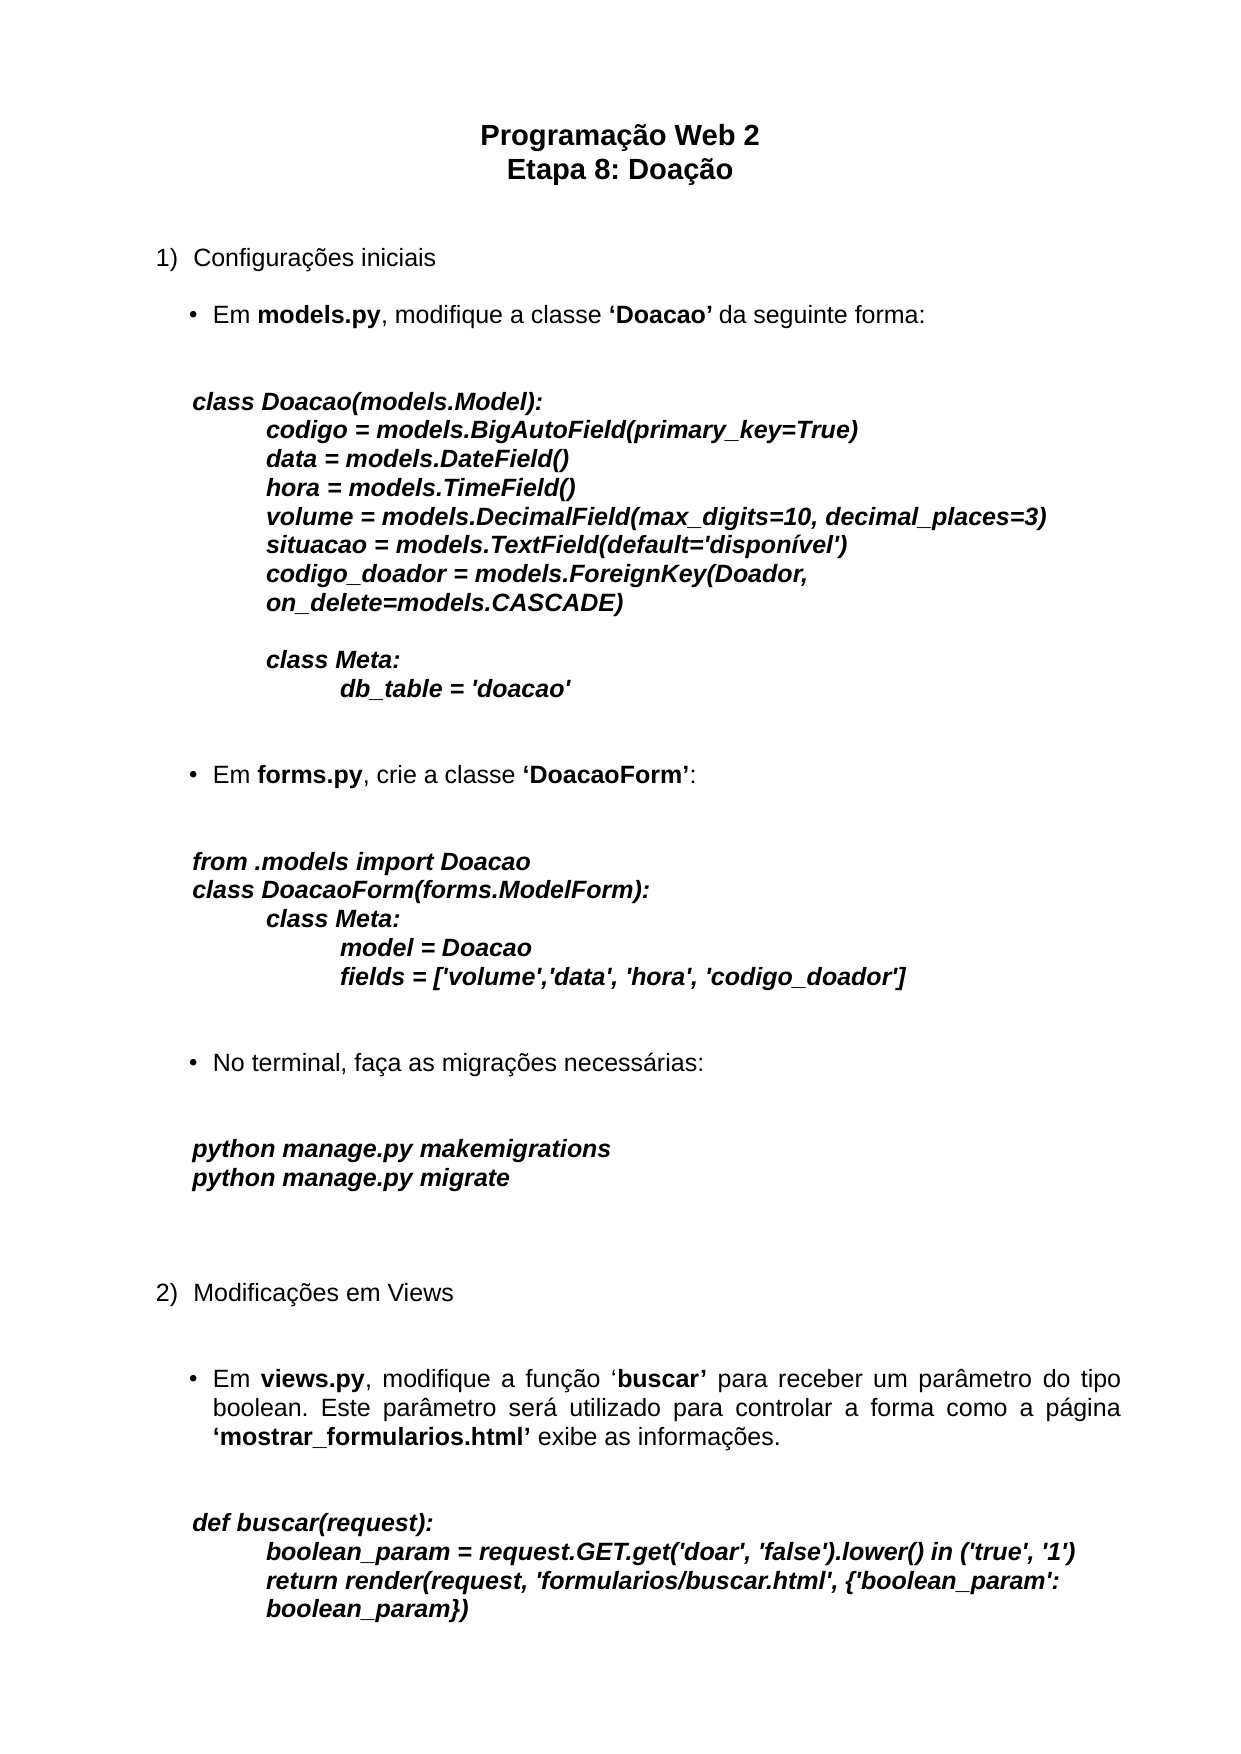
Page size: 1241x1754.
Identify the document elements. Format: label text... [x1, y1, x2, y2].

list Configurações iniciais [156, 243, 1122, 271]
text class DoacaoForm(forms.ModelForm): [118, 875, 1122, 904]
list Modificações em Views [156, 1278, 1122, 1307]
text db_table = 'doacao' [118, 674, 1122, 703]
text python manage.py makemigrations [118, 1134, 1122, 1163]
text Programação Web 2 [118, 118, 1122, 152]
text model = Doacao [118, 933, 1122, 962]
text return render(request, 'formularios/buscar.html', {'boolean_param': boolean_param}) [118, 1566, 1122, 1623]
text volume = models.DecimalField(max_digits=10, decimal_places=3) [118, 502, 1122, 530]
list Em models.py, modifique a classe ‘Doacao’ da seguinte forma: [189, 300, 1122, 329]
text from .models import Doacao [118, 847, 1122, 875]
text boolean_param = request.GET.get('doar', 'false').lower() in ('true', '1') [118, 1537, 1122, 1566]
list No terminal, faça as migrações necessárias: [189, 1048, 1122, 1077]
text fields = ['volume','data', 'hora', 'codigo_doador'] [118, 962, 1122, 990]
text python manage.py migrate [118, 1163, 1122, 1192]
text codigo = models.BigAutoField(primary_key=True) [118, 415, 1122, 444]
text class Meta: [118, 645, 1122, 674]
text class Doacao(models.Model): [118, 387, 1122, 415]
text hora = models.TimeField() [118, 473, 1122, 502]
text class Meta: [118, 904, 1122, 933]
list Em forms.py, crie a classe ‘DoacaoForm’: [189, 760, 1122, 789]
list Em views.py, modifique a função ‘buscar’ para receber um parâmetro do tipo boolean. Este parâmetro será utilizado para controlar a forma como a página ‘mostrar_formularios.html’ exibe as informações. [189, 1364, 1122, 1451]
text situacao = models.TextField(default='disponível') [118, 530, 1122, 559]
text def buscar(request): [118, 1508, 1122, 1537]
text data = models.DateField() [118, 444, 1122, 473]
text codigo_doador = models.ForeignKey(Doador, on_delete=models.CASCADE) [118, 559, 1122, 617]
text Etapa 8: Doação [118, 152, 1122, 185]
